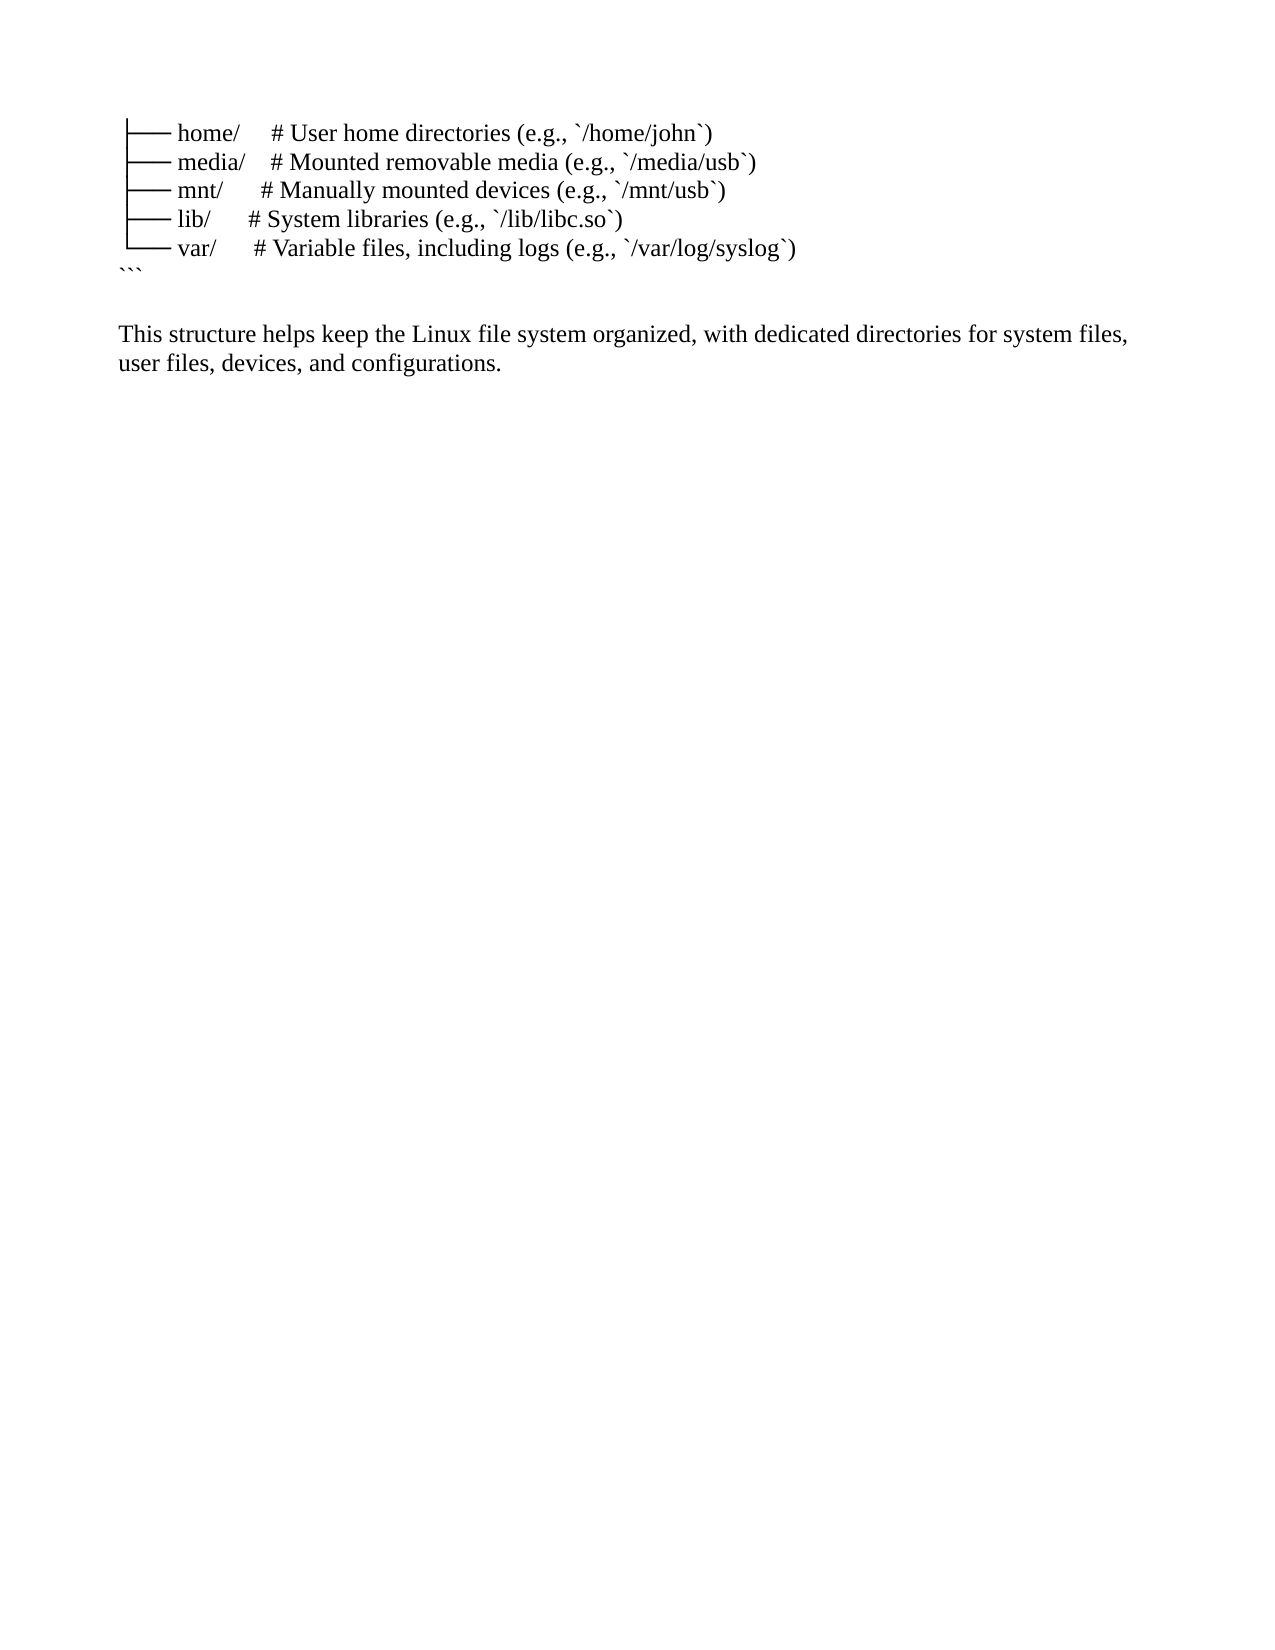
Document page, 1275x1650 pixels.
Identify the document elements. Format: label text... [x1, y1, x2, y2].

text └── var/ # Variable files, including logs (e.g., `/var/log/syslog`) [118, 233, 1157, 262]
text This structure helps keep the Linux file system organized, with dedicated directories for system files, user files, devices, and configurations. [118, 319, 1157, 377]
text ├── media/ # Mounted removable media (e.g., `/media/usb`) [128, 147, 1157, 176]
text ├── mnt/ # Manually mounted devices (e.g., `/mnt/usb`) [128, 176, 1157, 204]
text ├── home/ # User home directories (e.g., `/home/john`) [128, 118, 1157, 147]
text ``` [118, 262, 1157, 291]
text ├── lib/ # System libraries (e.g., `/lib/libc.so`) [128, 204, 1157, 233]
